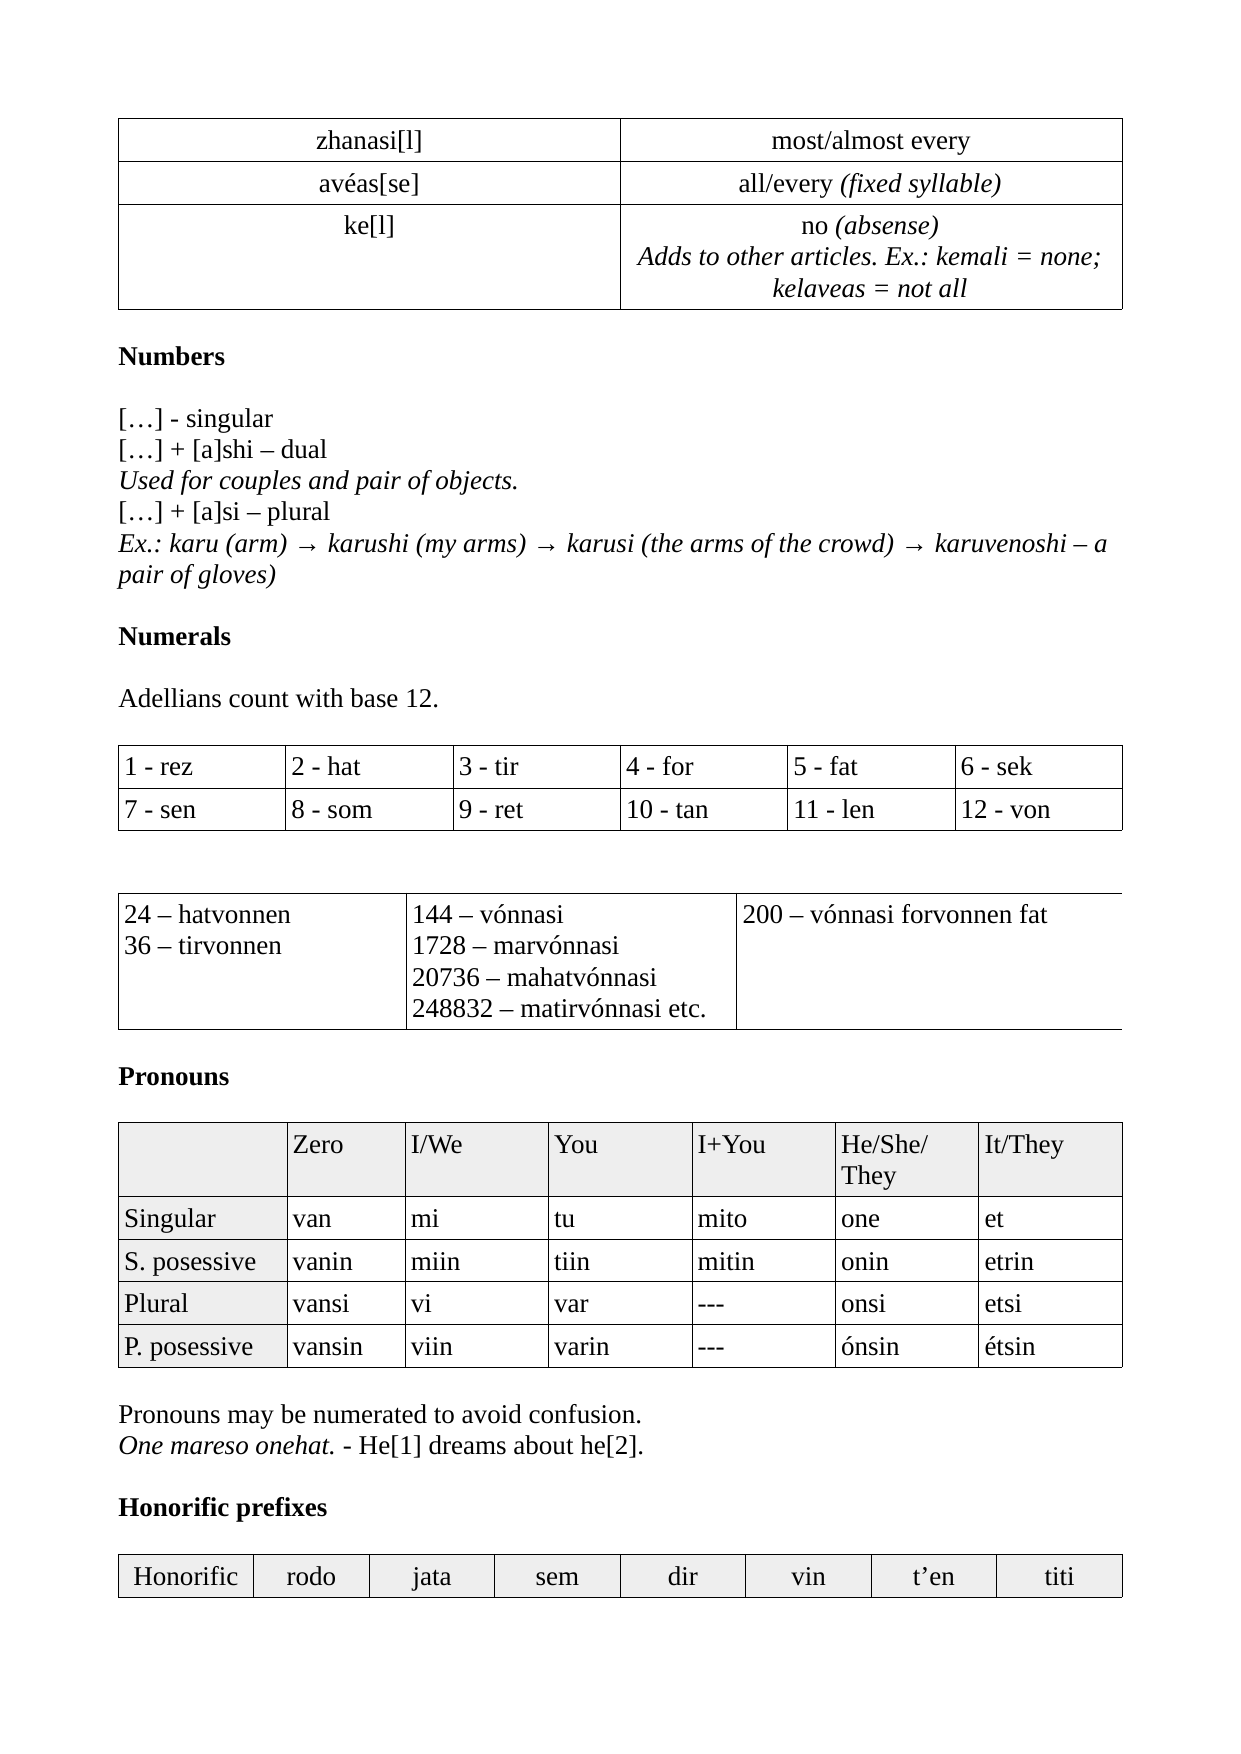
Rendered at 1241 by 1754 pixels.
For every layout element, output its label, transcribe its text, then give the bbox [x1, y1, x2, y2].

table_cell vansi [288, 1282, 405, 1324]
table_header 24 – hatvonnen 36 – tirvonnen [119, 894, 406, 1029]
table_header 2 - hat [286, 746, 453, 787]
table_header t’en [872, 1555, 996, 1597]
table_cell 8 - som [286, 789, 453, 830]
table_header [119, 1123, 287, 1196]
table_header You [549, 1123, 692, 1196]
table_header 144 – vónnasi 1728 – marvónnasi 20736 – mahatvónnasi 248832 – matirvónnasi etc. [407, 894, 736, 1029]
table_header 3 - tir [454, 746, 620, 787]
table_cell --- [693, 1325, 835, 1367]
table_cell etsi [979, 1282, 1122, 1324]
table_header 5 - fat [788, 746, 955, 787]
table_cell 9 - ret [454, 789, 620, 830]
table_header 1 - rez [119, 746, 285, 787]
table_header I/We [406, 1123, 548, 1196]
table_cell 10 - tan [621, 789, 787, 830]
table_cell 12 - von [956, 789, 1122, 830]
table_cell no (absense) Adds to other articles. Ex.: kemali = none; kelaveas = not all [621, 205, 1122, 308]
table_header 6 - sek [956, 746, 1122, 787]
table_cell onin [836, 1240, 978, 1281]
table_cell etrin [979, 1240, 1122, 1281]
table_cell 11 - len [788, 789, 955, 830]
table_header jata [370, 1555, 494, 1597]
text Adellians count with base 12. [118, 682, 1122, 713]
table_cell varin [549, 1325, 692, 1367]
table_cell miin [406, 1240, 548, 1281]
table_cell tu [549, 1197, 692, 1239]
text Numbers [118, 340, 1122, 371]
table_cell avéas[se] [119, 162, 620, 203]
table_cell all/every (fixed syllable) [621, 162, 1122, 203]
table_header dir [621, 1555, 745, 1597]
text Numerals [118, 620, 1122, 651]
table_cell vi [406, 1282, 548, 1324]
table_cell most/almost every [621, 119, 1122, 161]
table_cell onsi [836, 1282, 978, 1324]
table_header Honorific [119, 1555, 253, 1597]
table_cell one [836, 1197, 978, 1239]
table_cell P. posessive [119, 1325, 287, 1367]
table_header rodo [254, 1555, 369, 1597]
table_header 200 – vónnasi forvonnen fat [737, 894, 1122, 1029]
table_cell tiin [549, 1240, 692, 1281]
text […] - singular [118, 402, 1122, 433]
table_cell --- [693, 1282, 835, 1324]
table_cell Singular [119, 1197, 287, 1239]
table_header sem [495, 1555, 620, 1597]
table_cell et [979, 1197, 1122, 1239]
table_header Zero [288, 1123, 405, 1196]
table_cell ke[l] [119, 205, 620, 308]
table_cell var [549, 1282, 692, 1324]
table_cell van [288, 1197, 405, 1239]
table_cell S. posessive [119, 1240, 287, 1281]
text Used for couples and pair of objects. [118, 464, 1122, 496]
text Pronouns may be numerated to avoid confusion. [118, 1398, 1122, 1429]
table_cell mito [693, 1197, 835, 1239]
table_cell ónsin [836, 1325, 978, 1367]
table_header titi [997, 1555, 1122, 1597]
table_cell vansin [288, 1325, 405, 1367]
text […] + [a]si – plural [118, 496, 1122, 527]
table_header 4 - for [621, 746, 787, 787]
table_cell mitin [693, 1240, 835, 1281]
table_cell mi [406, 1197, 548, 1239]
table_cell zhanasi[l] [119, 119, 620, 161]
text […] + [a]shi – dual [118, 433, 1122, 464]
table_cell étsin [979, 1325, 1122, 1367]
text Ex.: karu (arm) → karushi (my arms) → karusi (the arms of the crowd) → karuvenoshi – a pair of gloves) [118, 527, 1122, 589]
table_cell vanin [288, 1240, 405, 1281]
table_header He/She/They [836, 1123, 978, 1196]
table_header It/They [979, 1123, 1122, 1196]
text Pronouns [118, 1060, 1122, 1091]
table_header vin [746, 1555, 871, 1597]
text One mareso onehat. - He[1] dreams about he[2]. [118, 1429, 1122, 1460]
table_cell 7 - sen [119, 789, 285, 830]
table_header I+You [693, 1123, 835, 1196]
text Honorific prefixes [118, 1492, 1122, 1523]
table_cell viin [406, 1325, 548, 1367]
table_cell Plural [119, 1282, 287, 1324]
